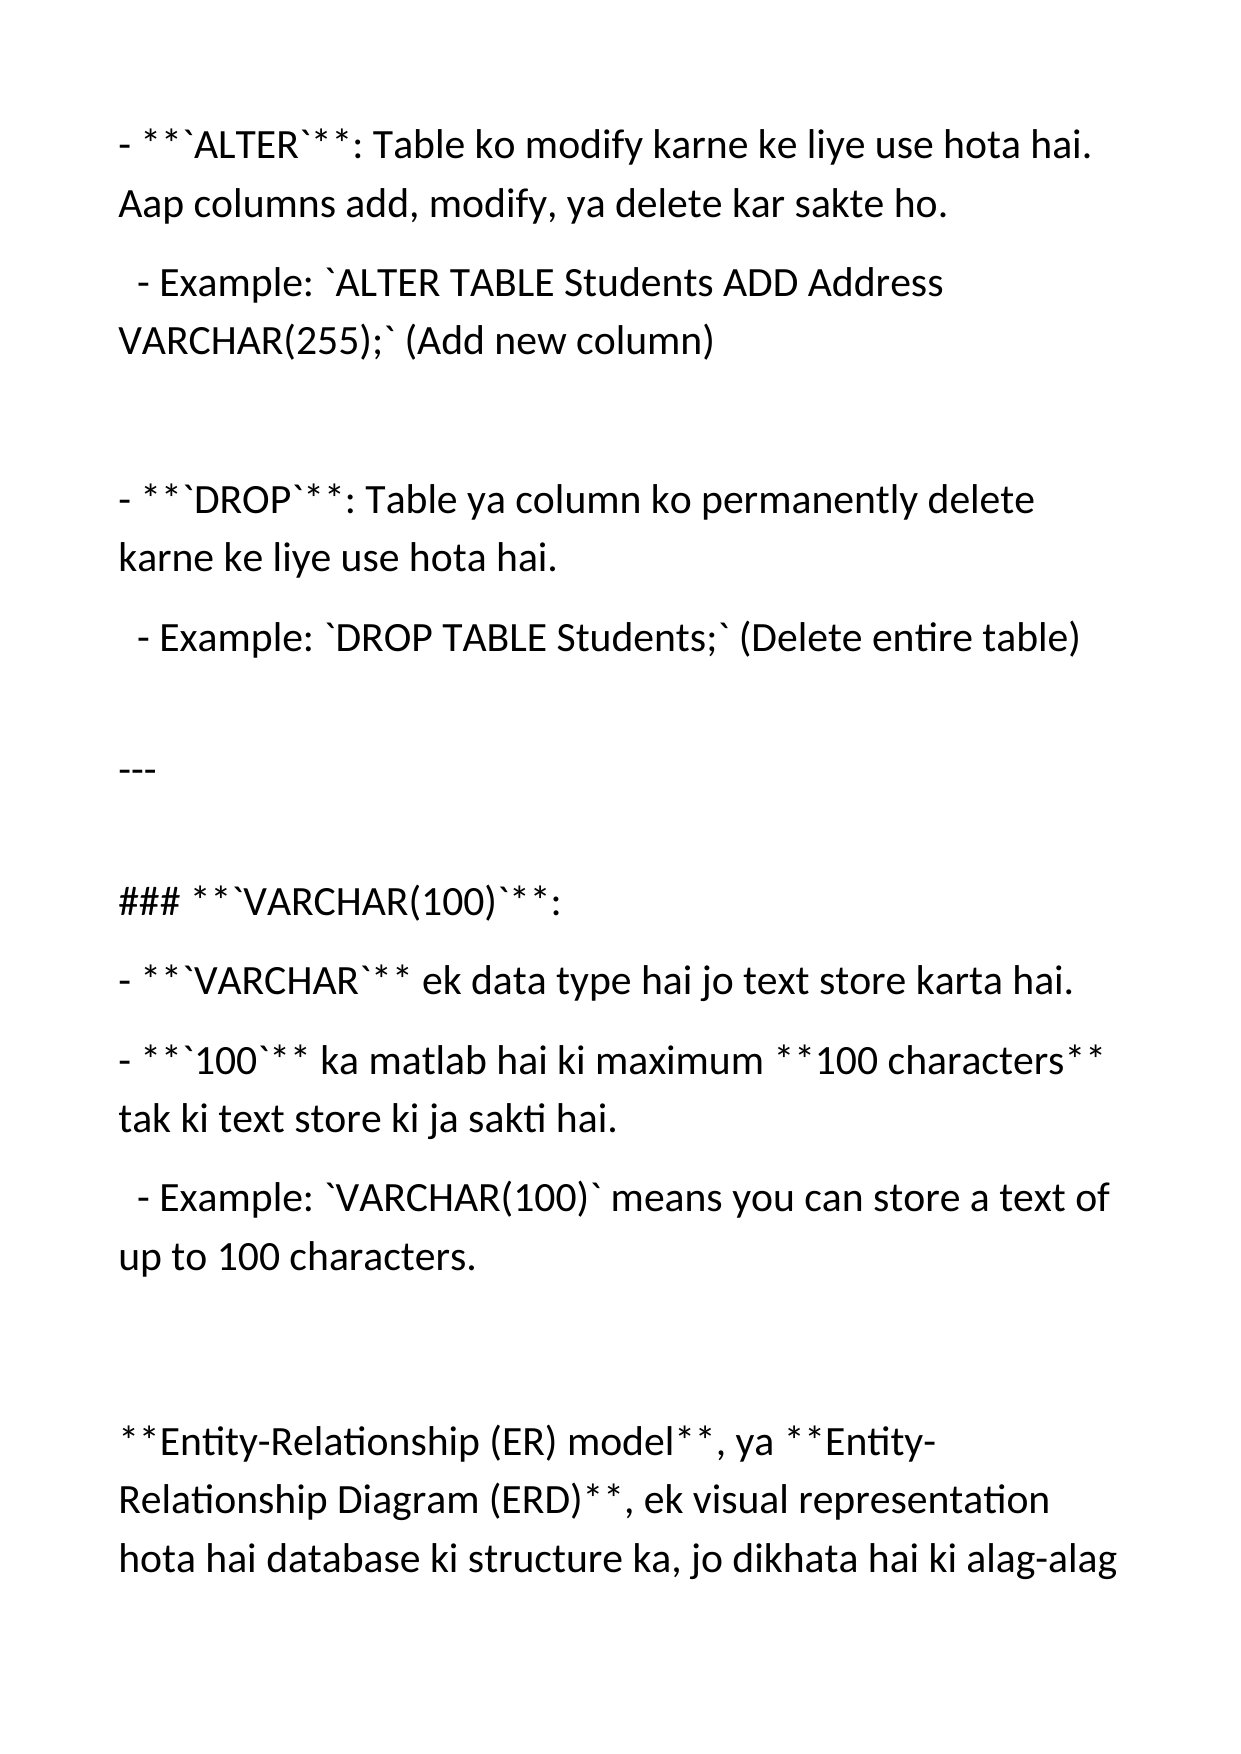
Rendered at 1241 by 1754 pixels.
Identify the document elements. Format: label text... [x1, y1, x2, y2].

text - Example: `VARCHAR(100)` means you can store a text of up to 100 characters. [118, 1171, 1122, 1281]
text - **`ALTER`**: Table ko modify karne ke liye use hota hai. Aap columns add, modify, ya delete kar sakte ho. [118, 118, 1122, 227]
text ### **`VARCHAR(100)`**: [118, 875, 1122, 926]
text - **`100`** ka matlab hai ki maximum **100 characters** tak ki text store ki ja sakti hai. [118, 1034, 1122, 1143]
text - Example: `ALTER TABLE Students ADD Address VARCHAR(255);` (Add new column) [118, 256, 1122, 365]
text - **`VARCHAR`** ek data type hai jo text store karta hai. [118, 954, 1122, 1005]
text **Entity-Relationship (ER) model**, ya **Entity-Relationship Diagram (ERD)**, ek visual representation hota hai database ki structure ka, jo dikhata hai ki alag-alag [118, 1415, 1122, 1583]
text --- [118, 743, 1122, 794]
text - Example: `DROP TABLE Students;` (Delete entire table) [118, 611, 1122, 661]
text - **`DROP`**: Table ya column ko permanently delete karne ke liye use hota hai. [118, 473, 1122, 582]
